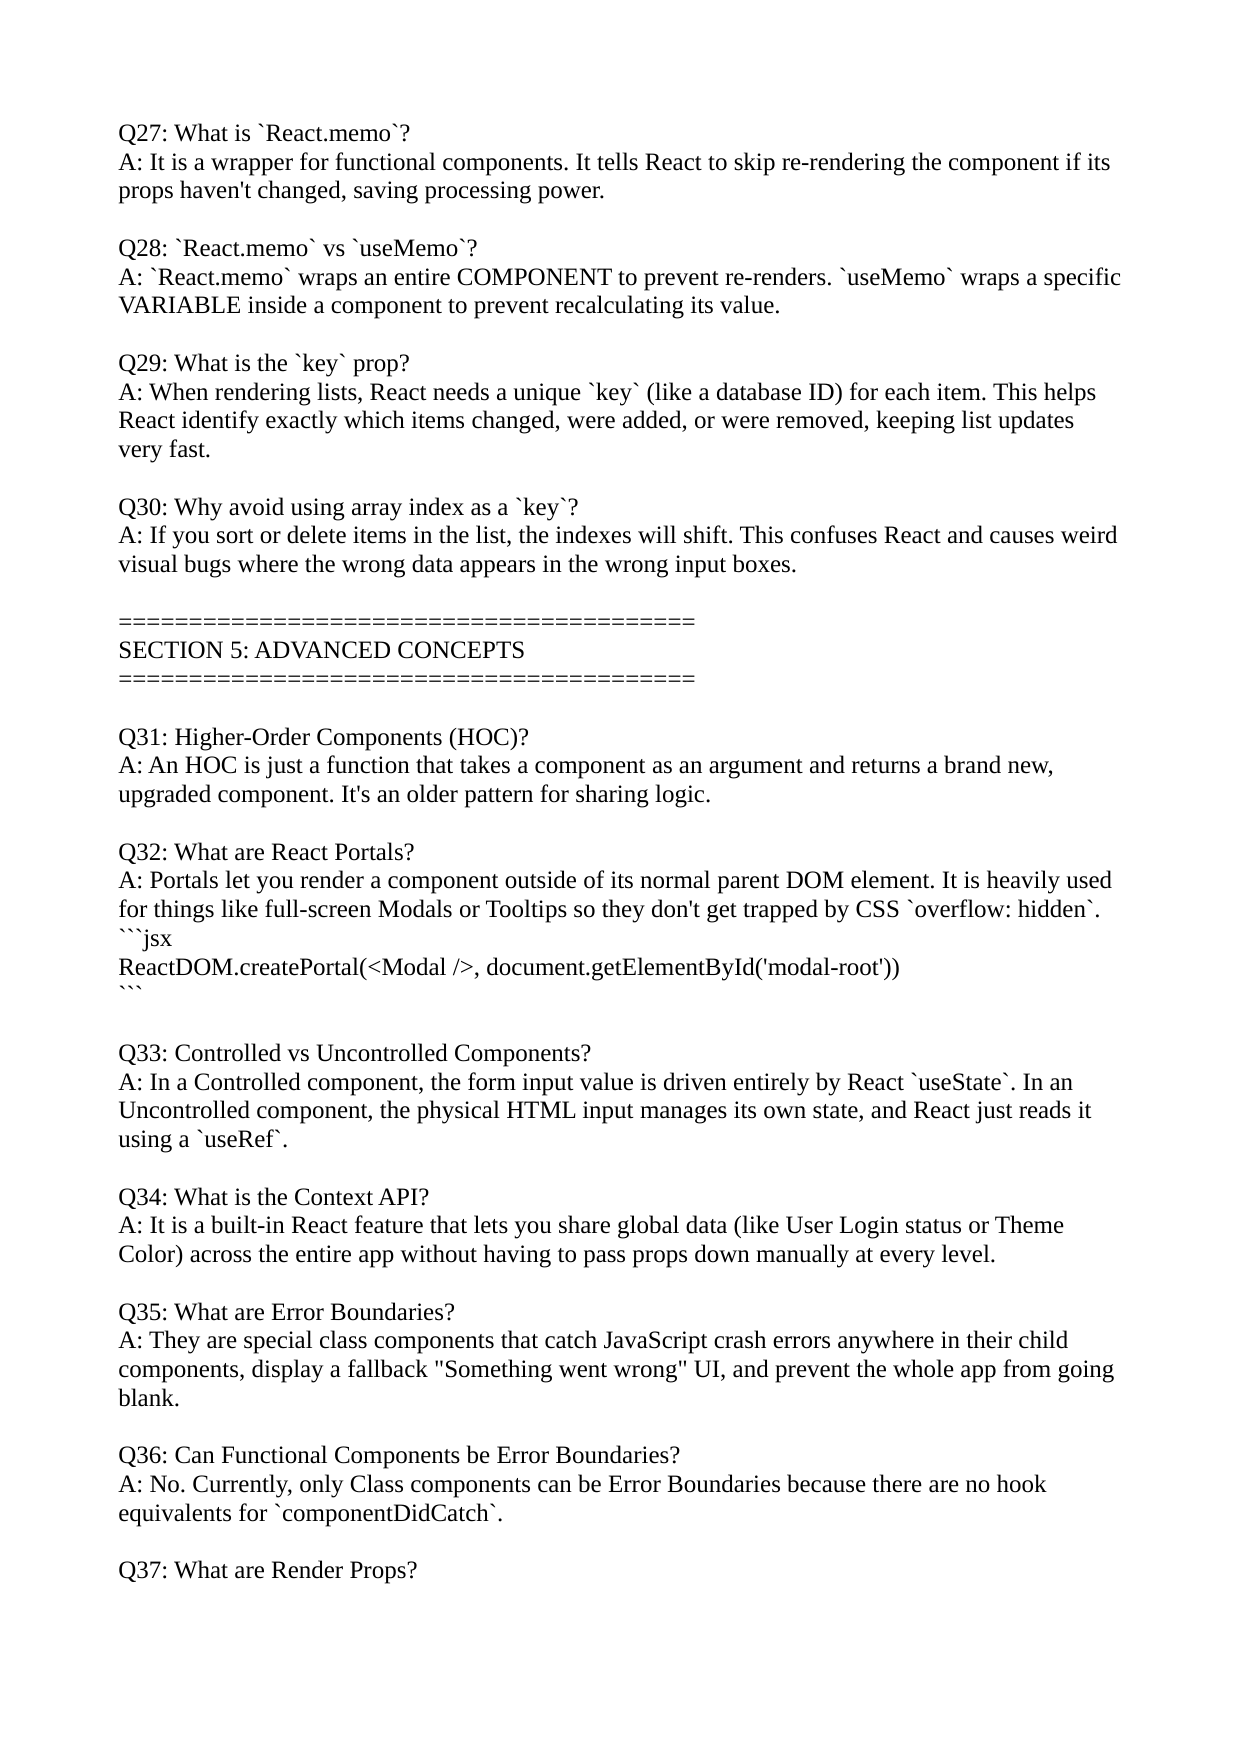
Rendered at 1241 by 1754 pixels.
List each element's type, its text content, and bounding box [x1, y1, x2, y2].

text Q33: Controlled vs Uncontrolled Components? [118, 1038, 1122, 1067]
text Q28: `React.memo` vs `useMemo`? [118, 233, 1122, 262]
text Q32: What are React Portals? [118, 837, 1122, 866]
text ReactDOM.createPortal(<Modal />, document.getElementById('modal-root')) [118, 952, 1122, 981]
text Q31: Higher-Order Components (HOC)? [118, 722, 1122, 751]
text Q36: Can Functional Components be Error Boundaries? [118, 1441, 1122, 1469]
text Q37: What are Render Props? [118, 1556, 1122, 1584]
text Q27: What is `React.memo`? [118, 118, 1122, 147]
text ```jsx [118, 923, 1122, 952]
text ``` [118, 981, 1122, 1009]
text A: If you sort or delete items in the list, the indexes will shift. This confuses React and causes weird visual bugs where the wrong data appears in the wrong input boxes. [118, 521, 1122, 578]
text A: They are special class components that catch JavaScript crash errors anywhere in their child components, display a fallback "Something went wrong" UI, and prevent the whole app from going blank. [118, 1326, 1122, 1412]
text A: An HOC is just a function that takes a component as an argument and returns a brand new, upgraded component. It's an older pattern for sharing logic. [118, 751, 1122, 808]
text A: It is a built-in React feature that lets you share global data (like User Login status or Theme Color) across the entire app without having to pass props down manually at every level. [118, 1211, 1122, 1268]
text A: When rendering lists, React needs a unique `key` (like a database ID) for each item. This helps React identify exactly which items changed, were added, or were removed, keeping list updates very fast. [118, 377, 1122, 463]
text Q35: What are Error Boundaries? [118, 1297, 1122, 1326]
text ========================================= [118, 664, 1122, 693]
text A: `React.memo` wraps an entire COMPONENT to prevent re-renders. `useMemo` wraps a specific VARIABLE inside a component to prevent recalculating its value. [118, 262, 1122, 319]
text A: It is a wrapper for functional components. It tells React to skip re-rendering the component if its props haven't changed, saving processing power. [118, 147, 1122, 204]
text A: In a Controlled component, the form input value is driven entirely by React `useState`. In an Uncontrolled component, the physical HTML input manages its own state, and React just reads it using a `useRef`. [118, 1067, 1122, 1153]
text Q30: Why avoid using array index as a `key`? [118, 492, 1122, 521]
text ========================================= [118, 607, 1122, 636]
text Q34: What is the Context API? [118, 1182, 1122, 1211]
text A: Portals let you render a component outside of its normal parent DOM element. It is heavily used for things like full-screen Modals or Tooltips so they don't get trapped by CSS `overflow: hidden`. [118, 866, 1122, 923]
text Q29: What is the `key` prop? [118, 348, 1122, 377]
text SECTION 5: ADVANCED CONCEPTS [118, 636, 1122, 664]
text A: No. Currently, only Class components can be Error Boundaries because there are no hook equivalents for `componentDidCatch`. [118, 1469, 1122, 1527]
